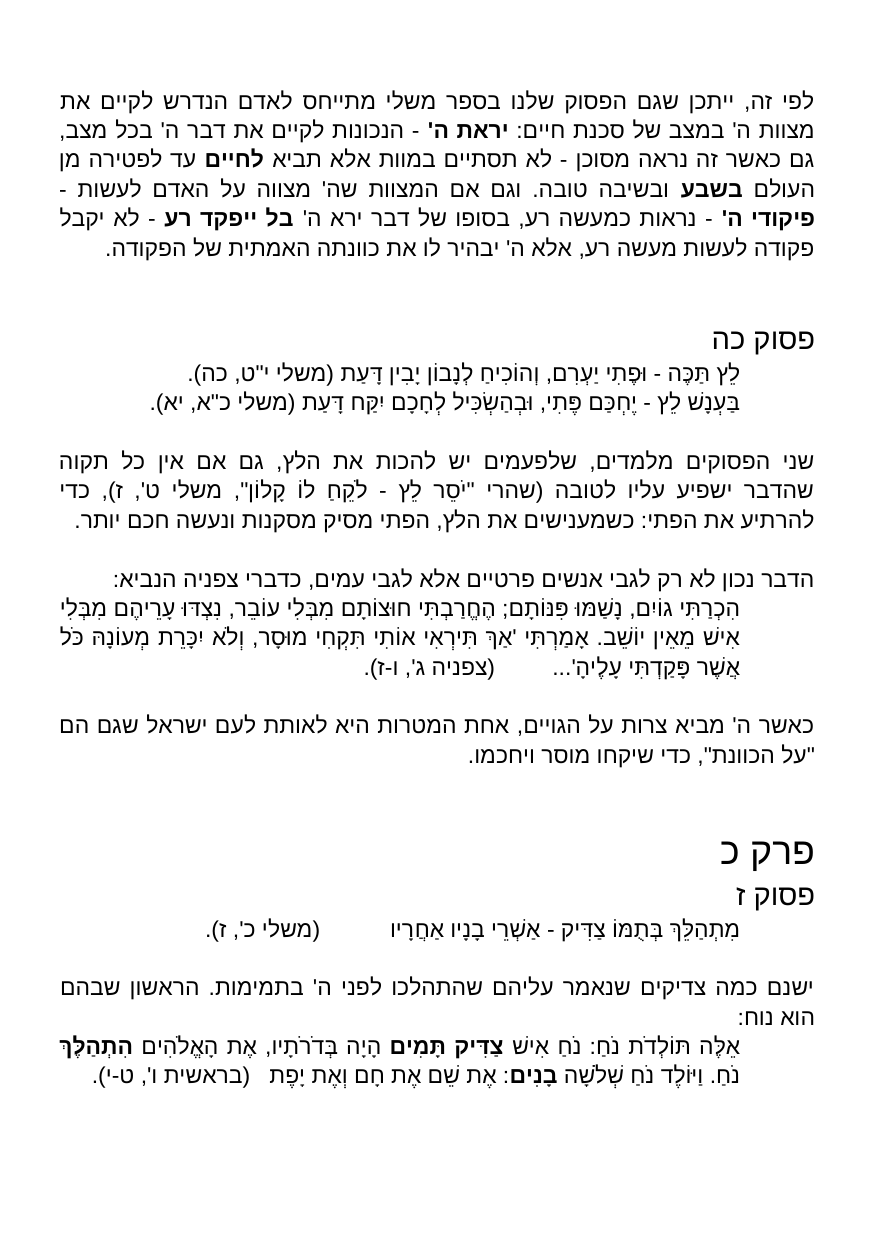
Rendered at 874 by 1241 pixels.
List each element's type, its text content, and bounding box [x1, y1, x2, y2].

text ישנם כמה צדיקים שנאמר עליהם שהתהלכו לפני ה' בתמימות. הראשון שבהם הוא נוח: [59, 975, 815, 1030]
text מִתְהַלֵּךְ בְּתֻמּוֹ צַדִּיק - אַשְׁרֵי בָנָיו אַחֲרָיו (משלי כ', ז). [59, 916, 740, 942]
text פסוק ז [59, 879, 815, 911]
text שני הפסוקים מלמדים, שלפעמים יש להכות את הלץ, גם אם אין כל תקוה שהדבר ישפיע עליו לטובה (שהרי "יֹסֵר לֵץ - לֹקֵחַ לוֹ קָלוֹן", משלי ט', ז), כדי להרתיע את הפתי: כשמענישים את הלץ, הפתי מסיק מסקנות ונעשה חכם יותר. [59, 449, 815, 533]
text הדבר נכון לא רק לגבי אנשים פרטיים אלא לגבי עמים, כדברי צפניה הנביא: [59, 566, 815, 592]
text פרק כ [59, 831, 815, 873]
text פסוק כה [59, 323, 815, 356]
text בַּעְנָשׁ לֵץ - יֶחְכַּם פֶּתִי, וּבְהַשְׂכִּיל לְחָכָם יִקַּח דָּעַת (משלי כ"א, יא). [59, 390, 740, 416]
text לֵץ תַּכֶּה - וּפֶתִי יַעְרִם, וְהוֹכִיחַ לְנָבוֹן יָבִין דָּעַת (משלי י"ט, כה). [59, 361, 740, 386]
text אֵלֶּה תּוֹלְדֹת נֹחַ: נֹחַ אִישׁ צַדִּיק תָּמִים הָיָה בְּדֹרֹתָיו, אֶת הָאֱלֹהִים הִתְהַלֶּךְ נֹחַ. וַיּוֹלֶד נֹחַ שְׁלֹשָׁה בָנִים: אֶת שֵׁם אֶת חָם וְאֶת יָפֶת (בראשית ו', ט-י). [59, 1034, 740, 1089]
text כאשר ה' מביא צרות על הגויים, אחת המטרות היא לאותת לעם ישראל שגם הם "על הכוונת", כדי שיקחו מוסר ויחכמו. [59, 713, 815, 768]
text לפי זה, ייתכן שגם הפסוק שלנו בספר משלי מתייחס לאדם הנדרש לקיים את מצוות ה' במצב של סכנת חיים: יראת ה' - הנכונות לקיים את דבר ה' בכל מצב, גם כאשר זה נראה מסוכן - לא תסתיים במוות אלא תביא לחיים עד לפטירה מן העולם בשבע ובשיבה טובה. וגם אם המצוות שה' מצווה על האדם לעשות - פיקודי ה' - נראות כמעשה רע, בסופו של דבר ירא ה' בל ייפקד רע - לא יקבל פקודה לעשות מעשה רע, אלא ה' יבהיר לו את כוונתה האמתית של הפקודה. [59, 88, 815, 261]
text הִכְרַתִּי גוֹיִם, נָשַׁמּוּ פִּנּוֹתָם; הֶחֱרַבְתִּי חוּצוֹתָם מִבְּלִי עוֹבֵר, נִצְדּוּ עָרֵיהֶם מִבְּלִי אִישׁ מֵאֵין יוֹשֵׁב. אָמַרְתִּי 'אַךְ תִּירְאִי אוֹתִי תִּקְחִי מוּסָר, וְלֹא יִכָּרֵת מְעוֹנָהּ כֹּל אֲשֶׁר פָּקַדְתִּי עָלֶיהָ'... (צפניה ג', ו-ז). [59, 596, 740, 680]
